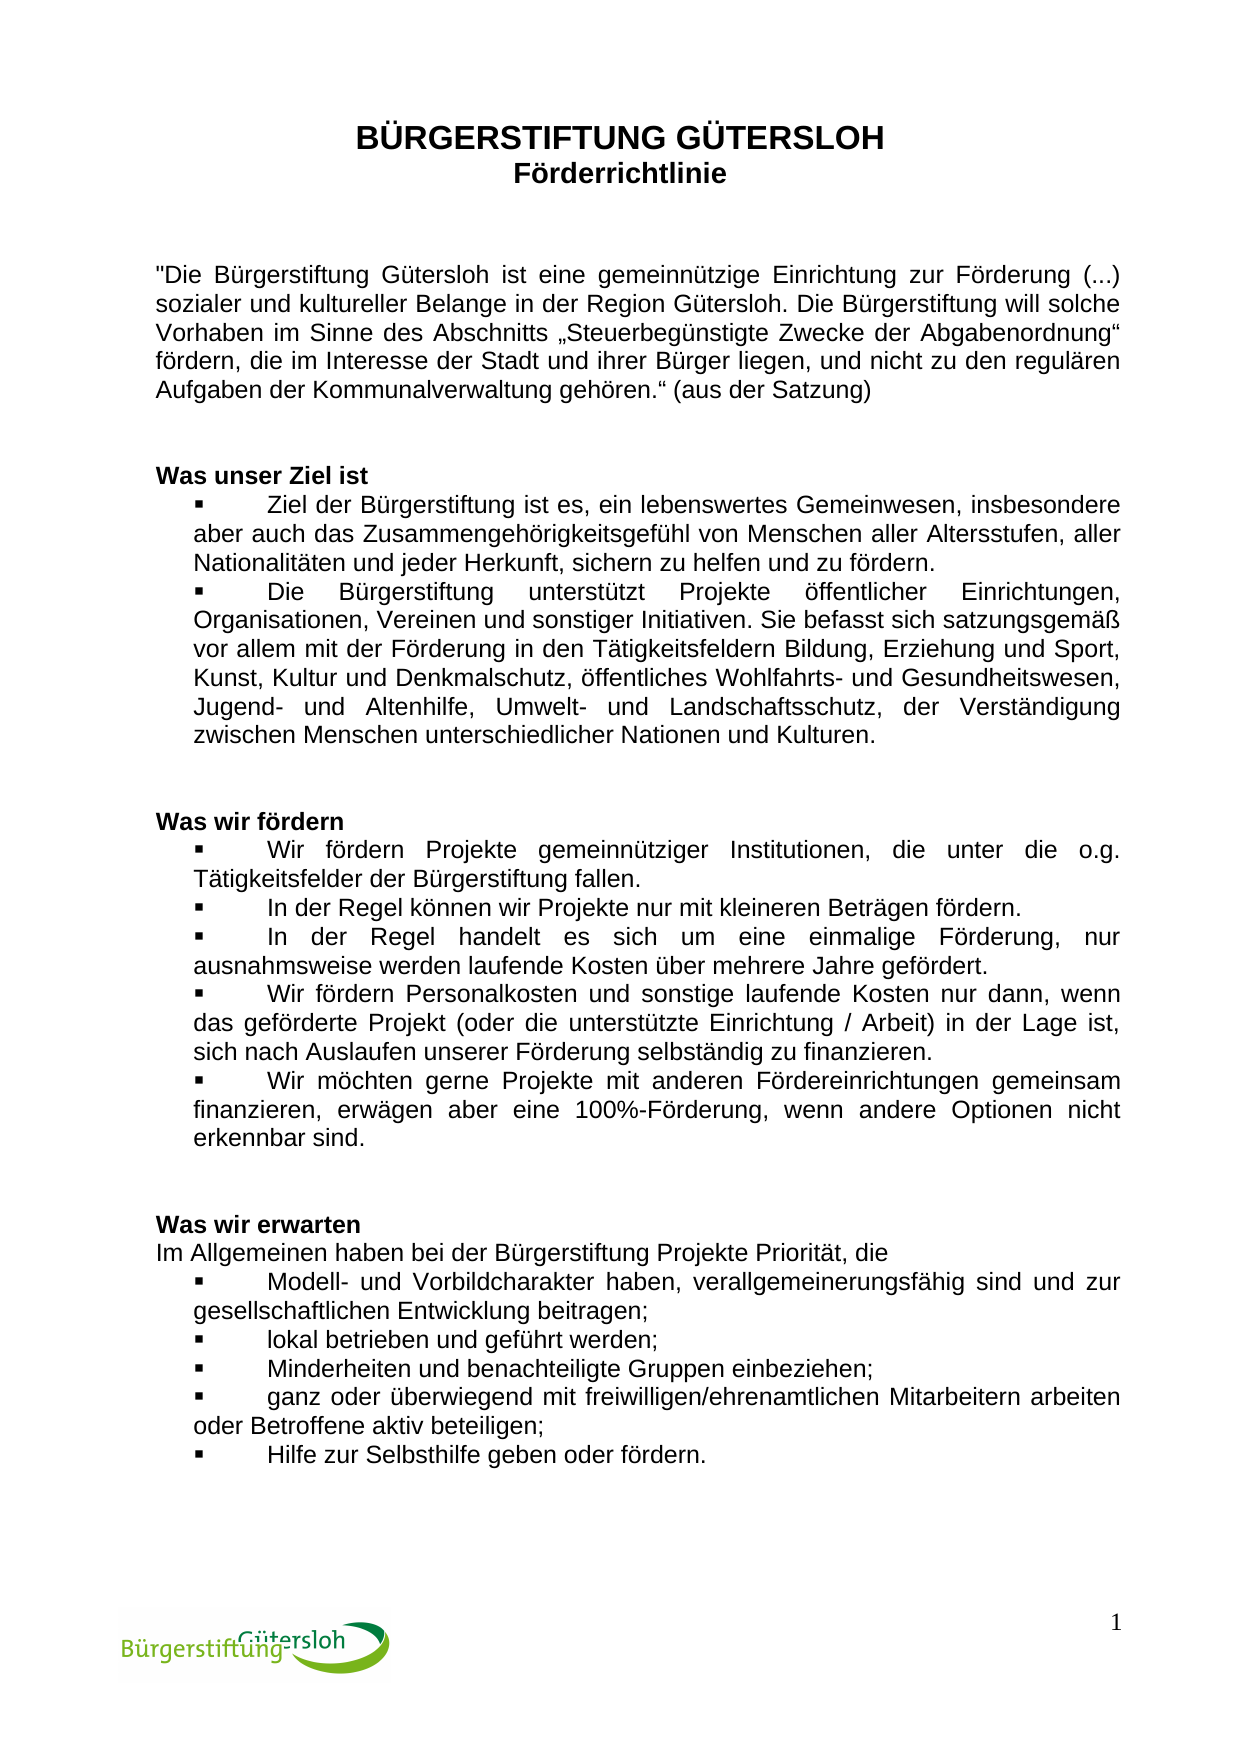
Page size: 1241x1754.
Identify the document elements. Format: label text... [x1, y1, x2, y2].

list In der Regel handelt es sich um eine einmalige Förderung, nur ausnahmsweise werden laufende Kosten über mehrere Jahre gefördert. [193, 922, 1122, 979]
text "Die Bürgerstiftung Gütersloh ist eine gemeinnützige Einrichtung zur Förderung (...) sozialer und kultureller Belange in der Region Gütersloh. Die Bürgerstiftung will solche Vorhaben im Sinne des Abschnitts „Steuerbegünstigte Zwecke der Abgabenordnung“ fördern, die im Interesse der Stadt und ihrer Bürger liegen, und nicht zu den regulären Aufgaben der Kommunalverwaltung gehören.“ (aus der Satzung) [155, 260, 1122, 404]
list Wir fördern Projekte gemeinnütziger Institutionen, die unter die o.g. Tätigkeitsfelder der Bürgerstiftung fallen. [193, 835, 1122, 893]
subtitle BÜRGERSTIFTUNG GÜTERSLOH [118, 118, 1122, 157]
text Im Allgemeinen haben bei der Bürgerstiftung Projekte Priorität, die [156, 1238, 1122, 1267]
text Was wir erwarten [156, 1209, 1122, 1238]
list ganz oder überwiegend mit freiwilligen/ehrenamtlichen Mitarbeitern arbeiten oder Betroffene aktiv beteiligen; [193, 1382, 1122, 1440]
subtitle Förderrichtlinie [118, 157, 1122, 190]
list Die Bürgerstiftung unterstützt Projekte öffentlicher Einrichtungen, Organisationen, Vereinen und sonstiger Initiativen. Sie befasst sich satzungsgemäß vor allem mit der Förderung in den Tätigkeitsfeldern Bildung, Erziehung und Sport, Kunst, Kultur und Denkmalschutz, öffentliches Wohlfahrts- und Gesundheitswesen, Jugend- und Altenhilfe, Umwelt- und Landschaftsschutz, der Verständigung zwischen Menschen unterschiedlicher Nationen und Kulturen. [193, 576, 1122, 749]
picture [118, 1607, 391, 1683]
subtitle Was wir fördern [156, 807, 1122, 835]
list In der Regel können wir Projekte nur mit kleineren Beträgen fördern. [193, 893, 1122, 922]
list Wir fördern Personalkosten und sonstige laufende Kosten nur dann, wenn das geförderte Projekt (oder die unterstützte Einrichtung / Arbeit) in der Lage ist, sich nach Auslaufen unserer Förderung selbständig zu finanzieren. [193, 979, 1122, 1066]
list lokal betrieben und geführt werden; [193, 1325, 1122, 1353]
subtitle Was unser Ziel ist [156, 461, 1122, 490]
list Hilfe zur Selbsthilfe geben oder fördern. [193, 1440, 1122, 1469]
list Wir möchten gerne Projekte mit anderen Fördereinrichtungen gemeinsam finanzieren, erwägen aber eine 100%-Förderung, wenn andere Optionen nicht erkennbar sind. [193, 1066, 1122, 1152]
list Minderheiten und benachteiligte Gruppen einbeziehen; [193, 1353, 1122, 1382]
list Modell- und Vorbildcharakter haben, verallgemeinerungsfähig sind und zur gesellschaftlichen Entwicklung beitragen; [193, 1267, 1122, 1325]
list Ziel der Bürgerstiftung ist es, ein lebenswertes Gemeinwesen, insbesondere aber auch das Zusammengehörigkeitsgefühl von Menschen aller Altersstufen, aller Nationalitäten und jeder Herkunft, sichern zu helfen und zu fördern. [193, 490, 1122, 576]
